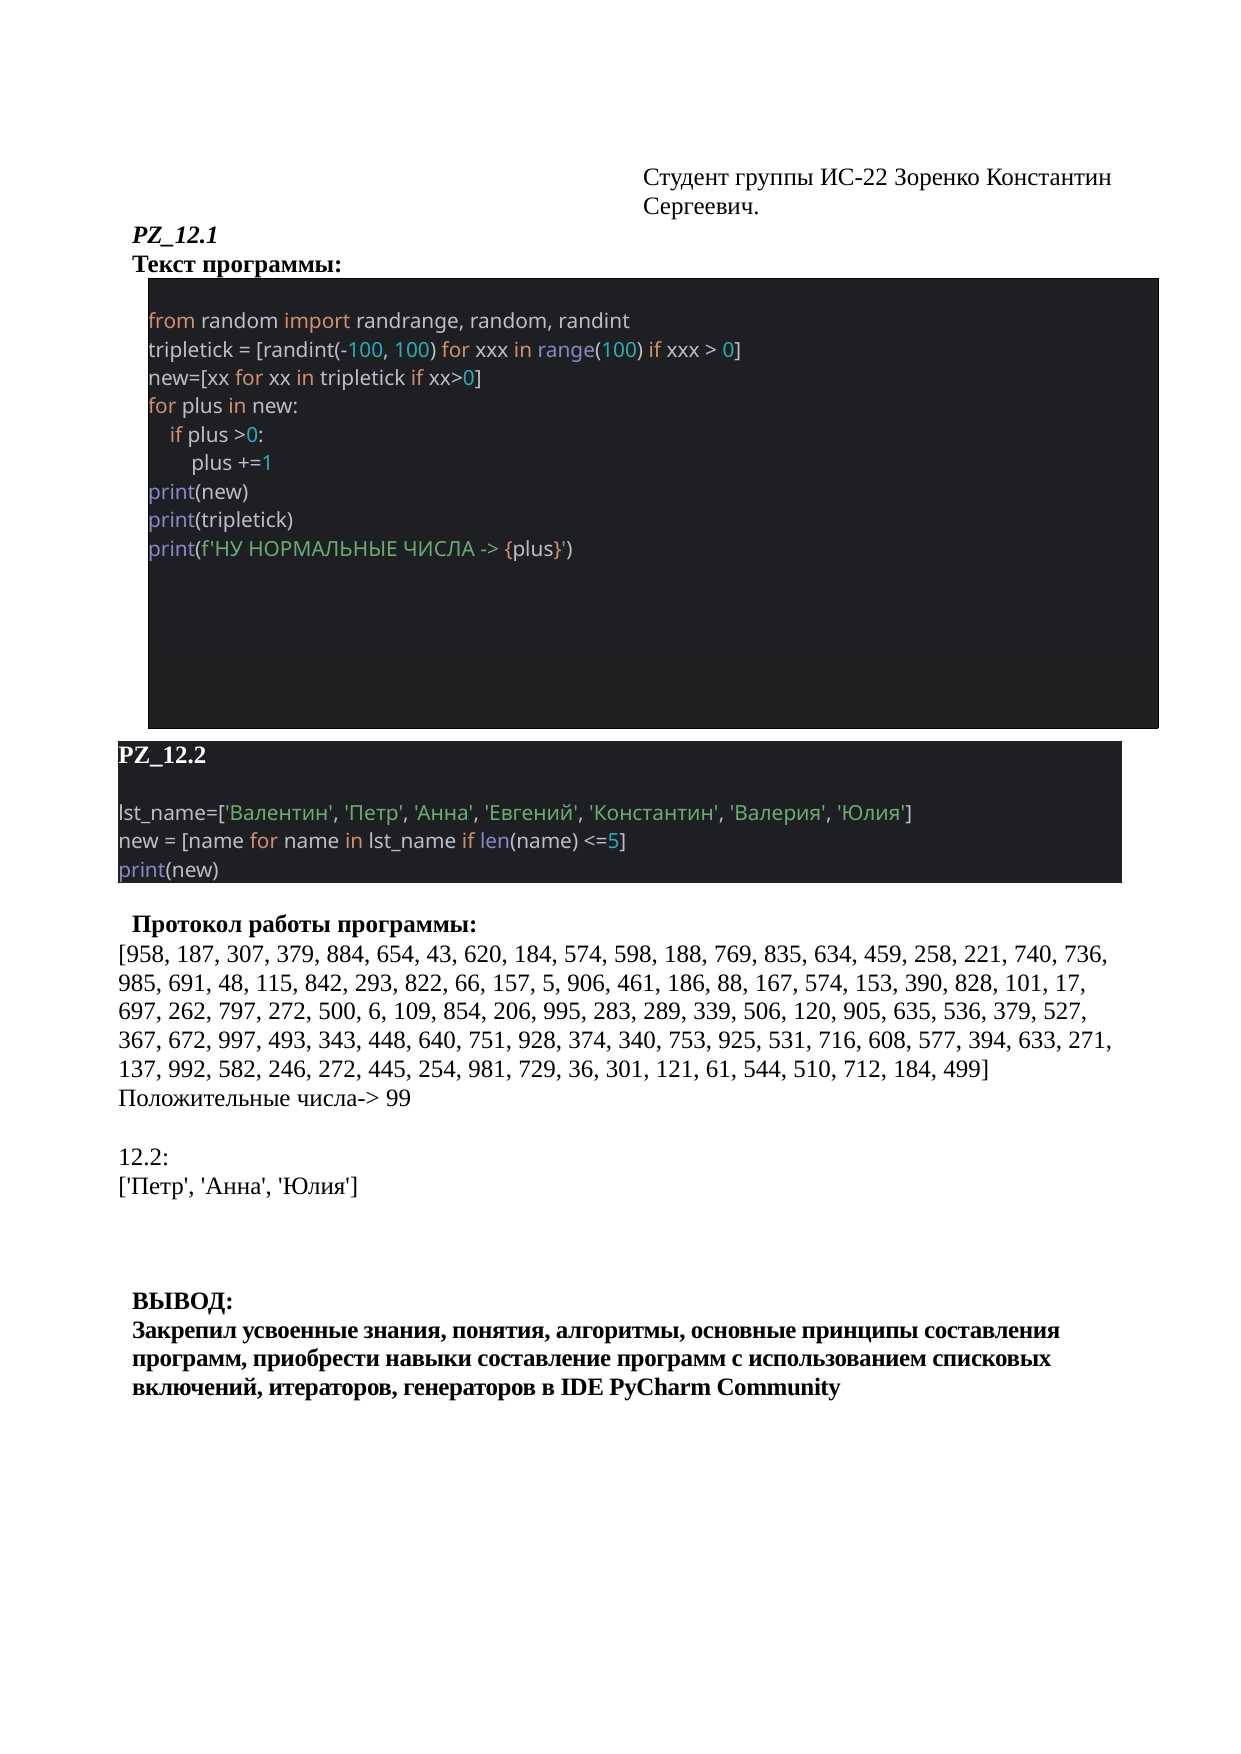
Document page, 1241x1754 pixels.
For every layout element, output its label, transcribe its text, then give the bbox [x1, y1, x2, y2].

text Положительные числа-> 99 [118, 1083, 1122, 1112]
text from random import randrange, random, randint tripletick = [randint(-100, 100) for xxx in range(100) if xxx > 0] new=[xx for xx in tripletick if xx>0] for plus in new: if plus >0: plus +=1 print(new) print(tripletick) print(f'НУ НОРМАЛЬНЫЕ ЧИСЛА -> {plus}') [149, 279, 1158, 591]
text Закрепил усвоенные знания, понятия, алгоритмы, основные принципы составления программ, приобрести навыки составление программ с использованием списковых включений, итераторов, генераторов в IDE PyCharm Community [132, 1315, 1122, 1401]
text PZ_12.2 lst_name=['Валентин', 'Петр', 'Анна', 'Евгений', 'Константин', 'Валерия', 'Юлия'] new = [name for name in lst_name if len(name) <=5] print(new) [118, 741, 1122, 883]
text Протокол работы программы: [132, 909, 1122, 938]
subtitle Текст программы: [132, 249, 1122, 278]
text Студент группы ИС-22 Зоренко Константин Сергеевич. [643, 162, 1122, 220]
text [958, 187, 307, 379, 884, 654, 43, 620, 184, 574, 598, 188, 769, 835, 634, 459, 258, 221, 740, 736, 985, 691, 48, 115, 842, 293, 822, 66, 157, 5, 906, 461, 186, 88, 167, 574, 153, 390, 828, 101, 17, 697, 262, 797, 272, 500, 6, 109, 854, 206, 995, 283, 289, 339, 506, 120, 905, 635, 536, 379, 527, 367, 672, 997, 493, 343, 448, 640, 751, 928, 374, 340, 753, 925, 531, 716, 608, 577, 394, 633, 271, 137, 992, 582, 246, 272, 445, 254, 981, 729, 36, 301, 121, 61, 544, 510, 712, 184, 499] [118, 939, 1122, 1083]
text 12.2: ['Петр', 'Анна', 'Юлия'] [118, 1142, 1122, 1200]
text ВЫВОД: [132, 1286, 1122, 1315]
text PZ_12.1 [132, 220, 1122, 249]
